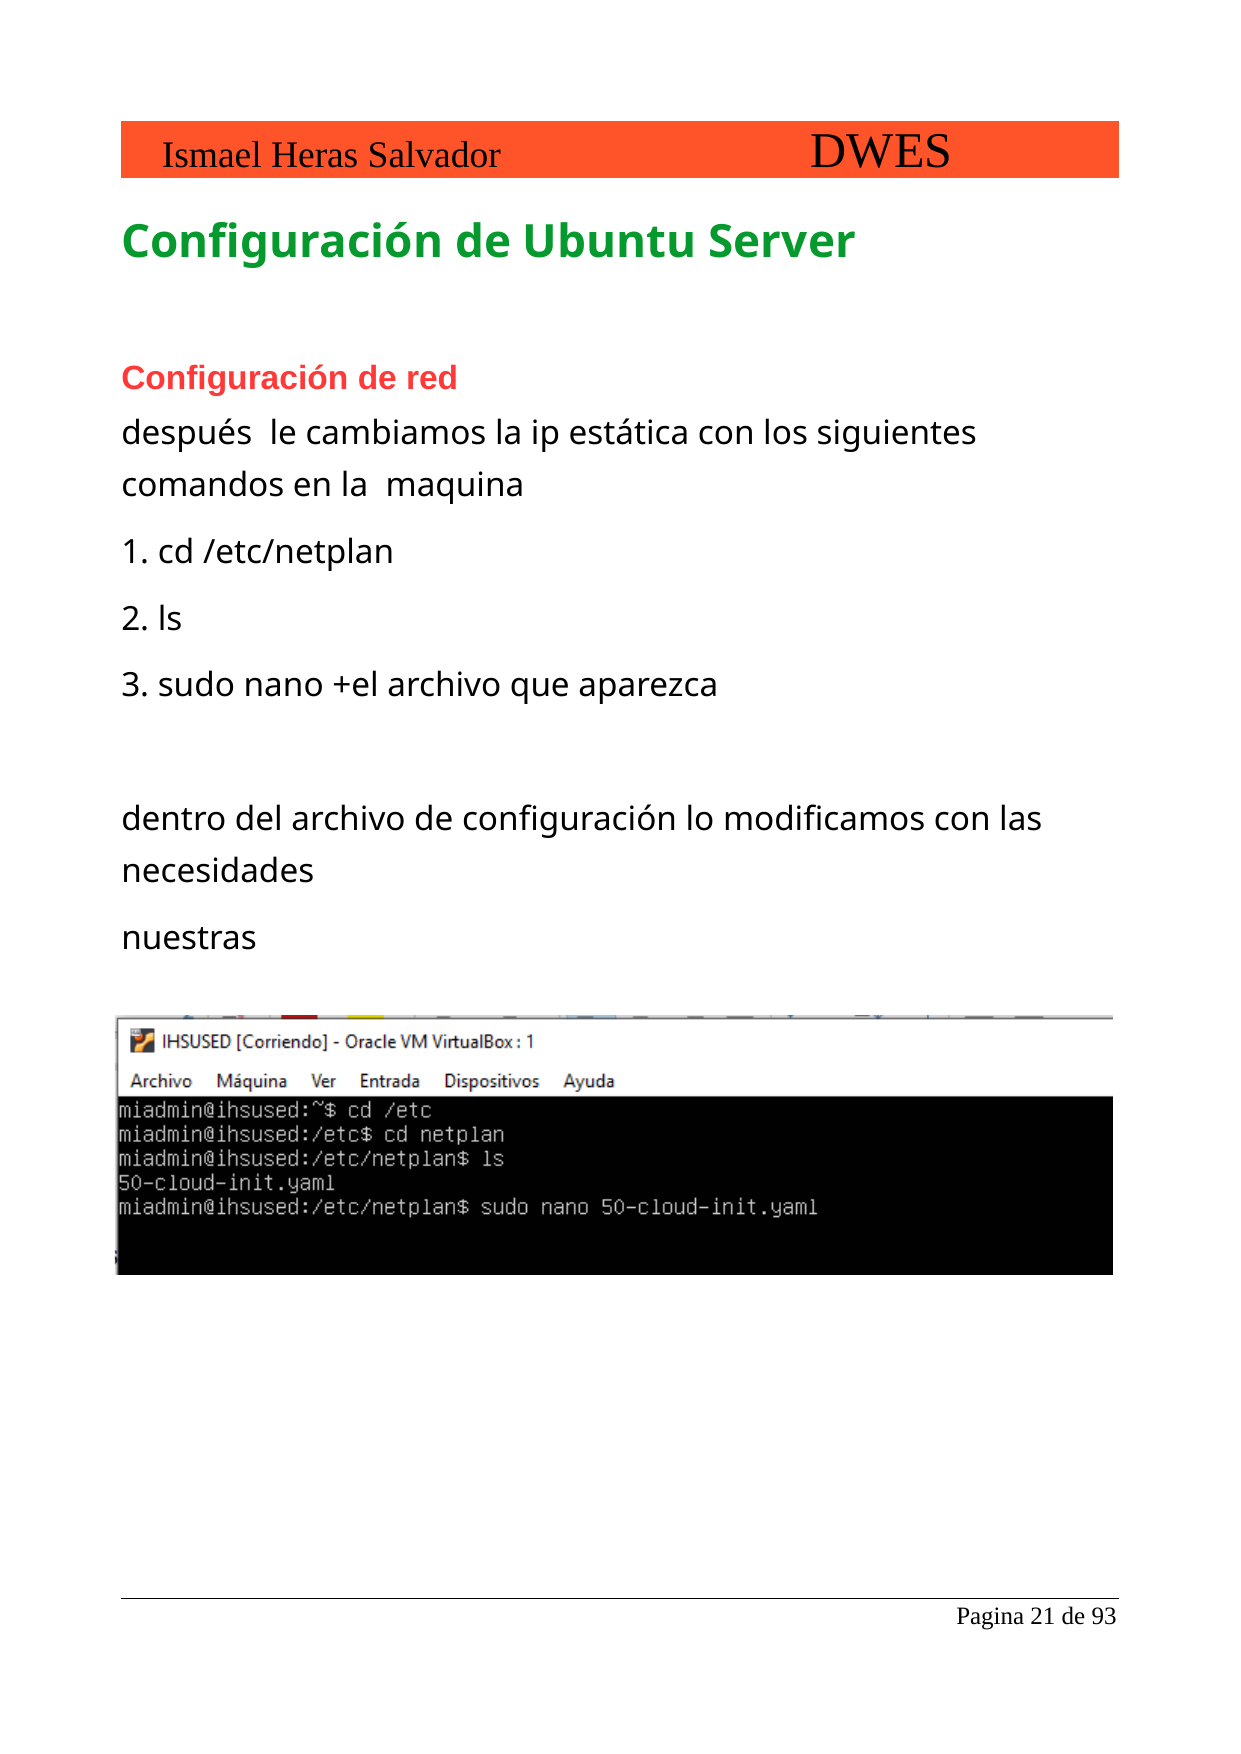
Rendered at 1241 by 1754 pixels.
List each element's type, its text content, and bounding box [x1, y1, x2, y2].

text dentro del archivo de configuración lo modificamos con las necesidades [121, 795, 1119, 892]
text 1. cd /etc/netplan [121, 528, 1119, 573]
subtitle Configuración de Ubuntu Server [121, 208, 1119, 270]
text 3. sudo nano +el archivo que aparezca [121, 661, 1119, 707]
picture [114, 1015, 1113, 1275]
text 2. ls [121, 594, 1119, 640]
text después le cambiamos la ip estática con los siguientes comandos en la maquina [121, 409, 1119, 506]
text nuestras [121, 914, 1119, 959]
subtitle Configuración de red [121, 357, 1119, 396]
